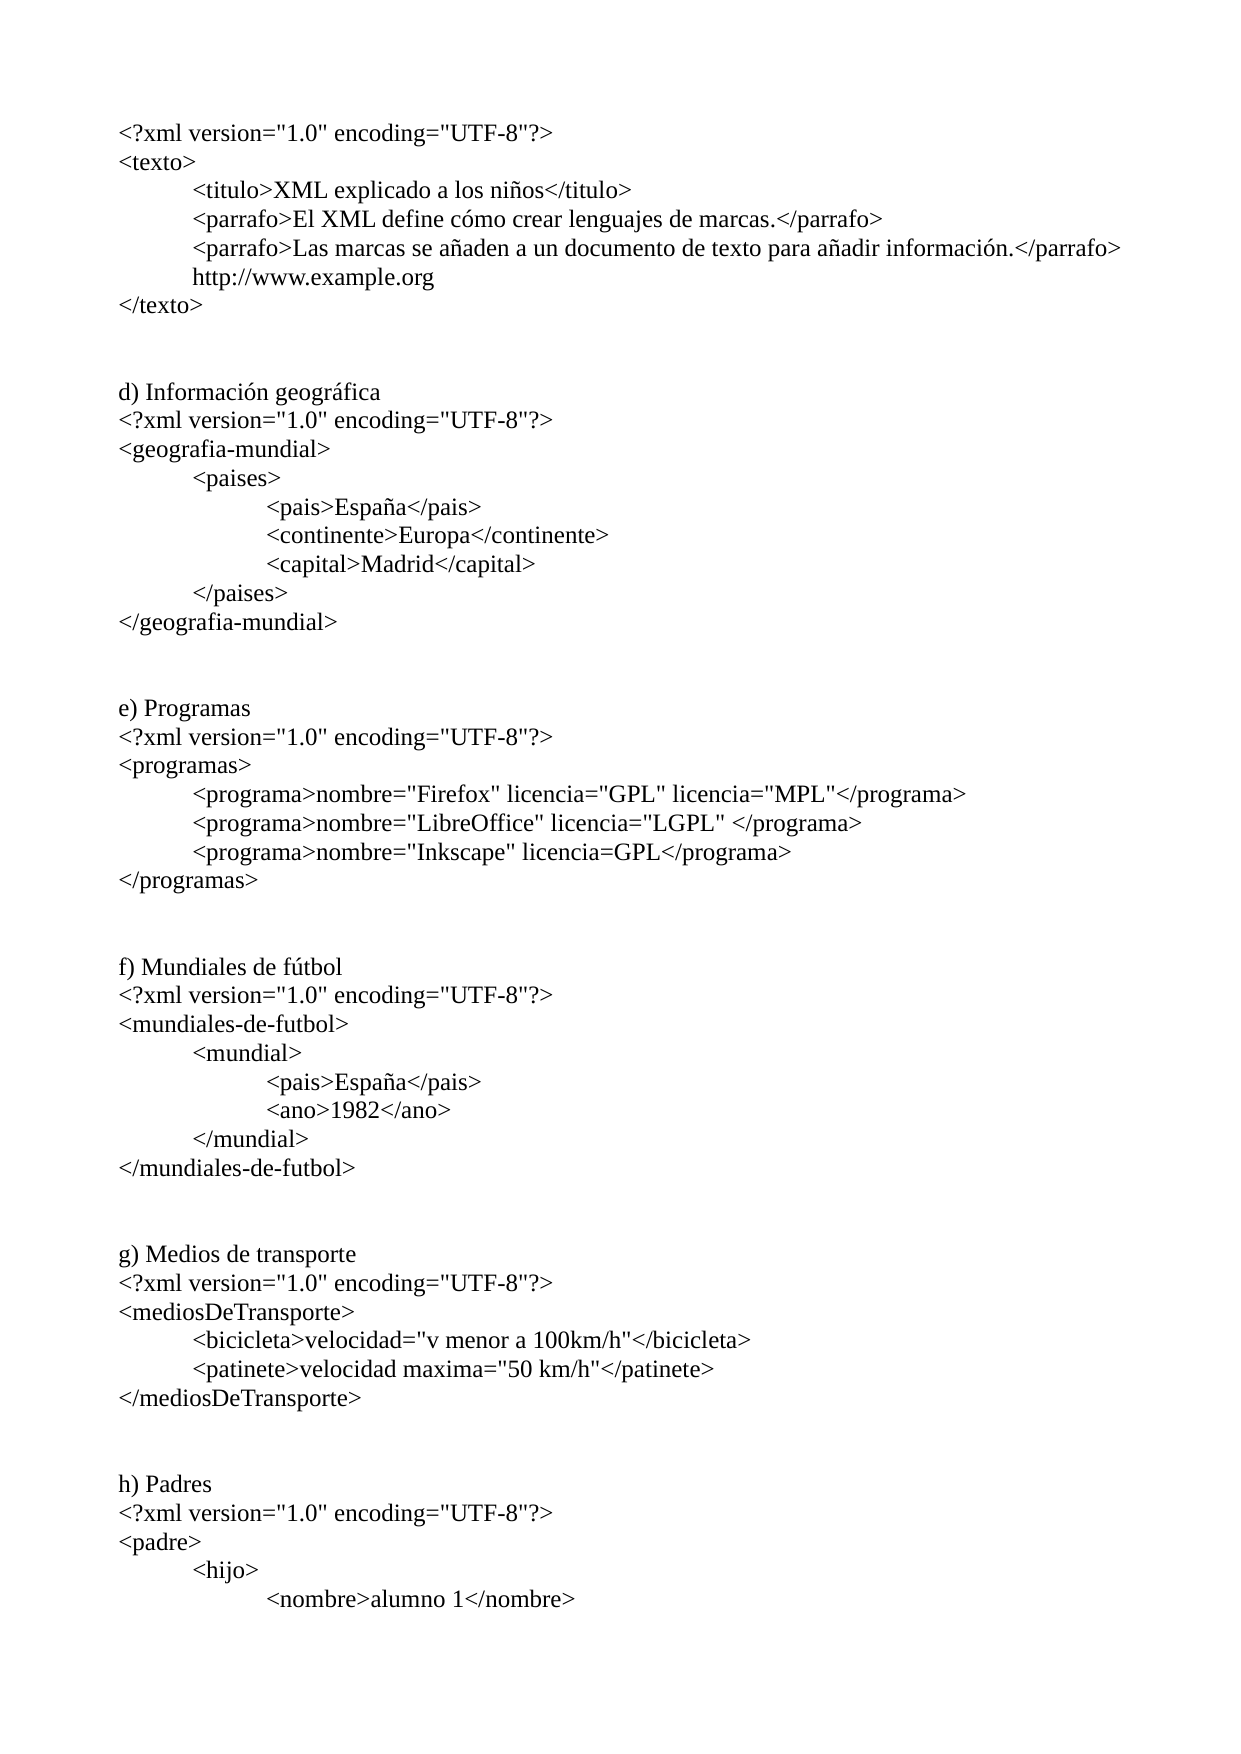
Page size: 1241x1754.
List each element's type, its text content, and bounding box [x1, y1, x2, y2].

text <?xml version="1.0" encoding="UTF-8"?> [118, 406, 1122, 434]
text <?xml version="1.0" encoding="UTF-8"?> [118, 1498, 1122, 1527]
text <continente>Europa</continente> [118, 521, 1122, 549]
text <programa>nombre="Firefox" licencia="GPL" licencia="MPL"</programa> [118, 779, 1122, 808]
text </mediosDeTransporte> [118, 1383, 1122, 1412]
text <mundiales-de-futbol> [118, 1009, 1122, 1038]
text <parrafo>El XML define cómo crear lenguajes de marcas.</parrafo> [118, 204, 1122, 233]
text f) Mundiales de fútbol [118, 952, 1122, 981]
text </mundiales-de-futbol> [118, 1153, 1122, 1182]
text <geografia-mundial> [118, 434, 1122, 463]
text h) Padres [118, 1469, 1122, 1498]
text <?xml version="1.0" encoding="UTF-8"?> [118, 118, 1122, 147]
text <titulo>XML explicado a los niños</titulo> [118, 176, 1122, 204]
text <padre> [118, 1527, 1122, 1556]
text g) Medios de transporte [118, 1239, 1122, 1268]
text e) Programas [118, 693, 1122, 722]
text <bicicleta>velocidad="v menor a 100km/h"</bicicleta> [118, 1326, 1122, 1354]
text <capital>Madrid</capital> [118, 549, 1122, 578]
text <mediosDeTransporte> [118, 1297, 1122, 1326]
text <parrafo>Las marcas se añaden a un documento de texto para añadir información.</parrafo> [118, 233, 1122, 262]
text <programas> [118, 751, 1122, 779]
text <?xml version="1.0" encoding="UTF-8"?> [118, 722, 1122, 751]
text </programas> [118, 866, 1122, 894]
text <hijo> [118, 1556, 1122, 1584]
text http://www.example.org [118, 262, 1122, 291]
text <paises> [118, 463, 1122, 492]
text <programa>nombre="Inkscape" licencia=GPL</programa> [118, 837, 1122, 866]
text </mundial> [118, 1124, 1122, 1153]
text <pais>España</pais> [118, 1067, 1122, 1096]
text <ano>1982</ano> [118, 1096, 1122, 1124]
text <patinete>velocidad maxima="50 km/h"</patinete> [118, 1354, 1122, 1383]
text <nombre>alumno 1</nombre> [118, 1584, 1122, 1613]
text <programa>nombre="LibreOffice" licencia="LGPL" </programa> [118, 808, 1122, 837]
text <?xml version="1.0" encoding="UTF-8"?> [118, 1268, 1122, 1297]
text </texto> [118, 291, 1122, 319]
text </paises> [118, 578, 1122, 607]
text <mundial> [118, 1038, 1122, 1067]
text <texto> [118, 147, 1122, 176]
text <?xml version="1.0" encoding="UTF-8"?> [118, 981, 1122, 1009]
text <pais>España</pais> [118, 492, 1122, 521]
text d) Información geográfica [118, 377, 1122, 406]
text </geografia-mundial> [118, 607, 1122, 636]
